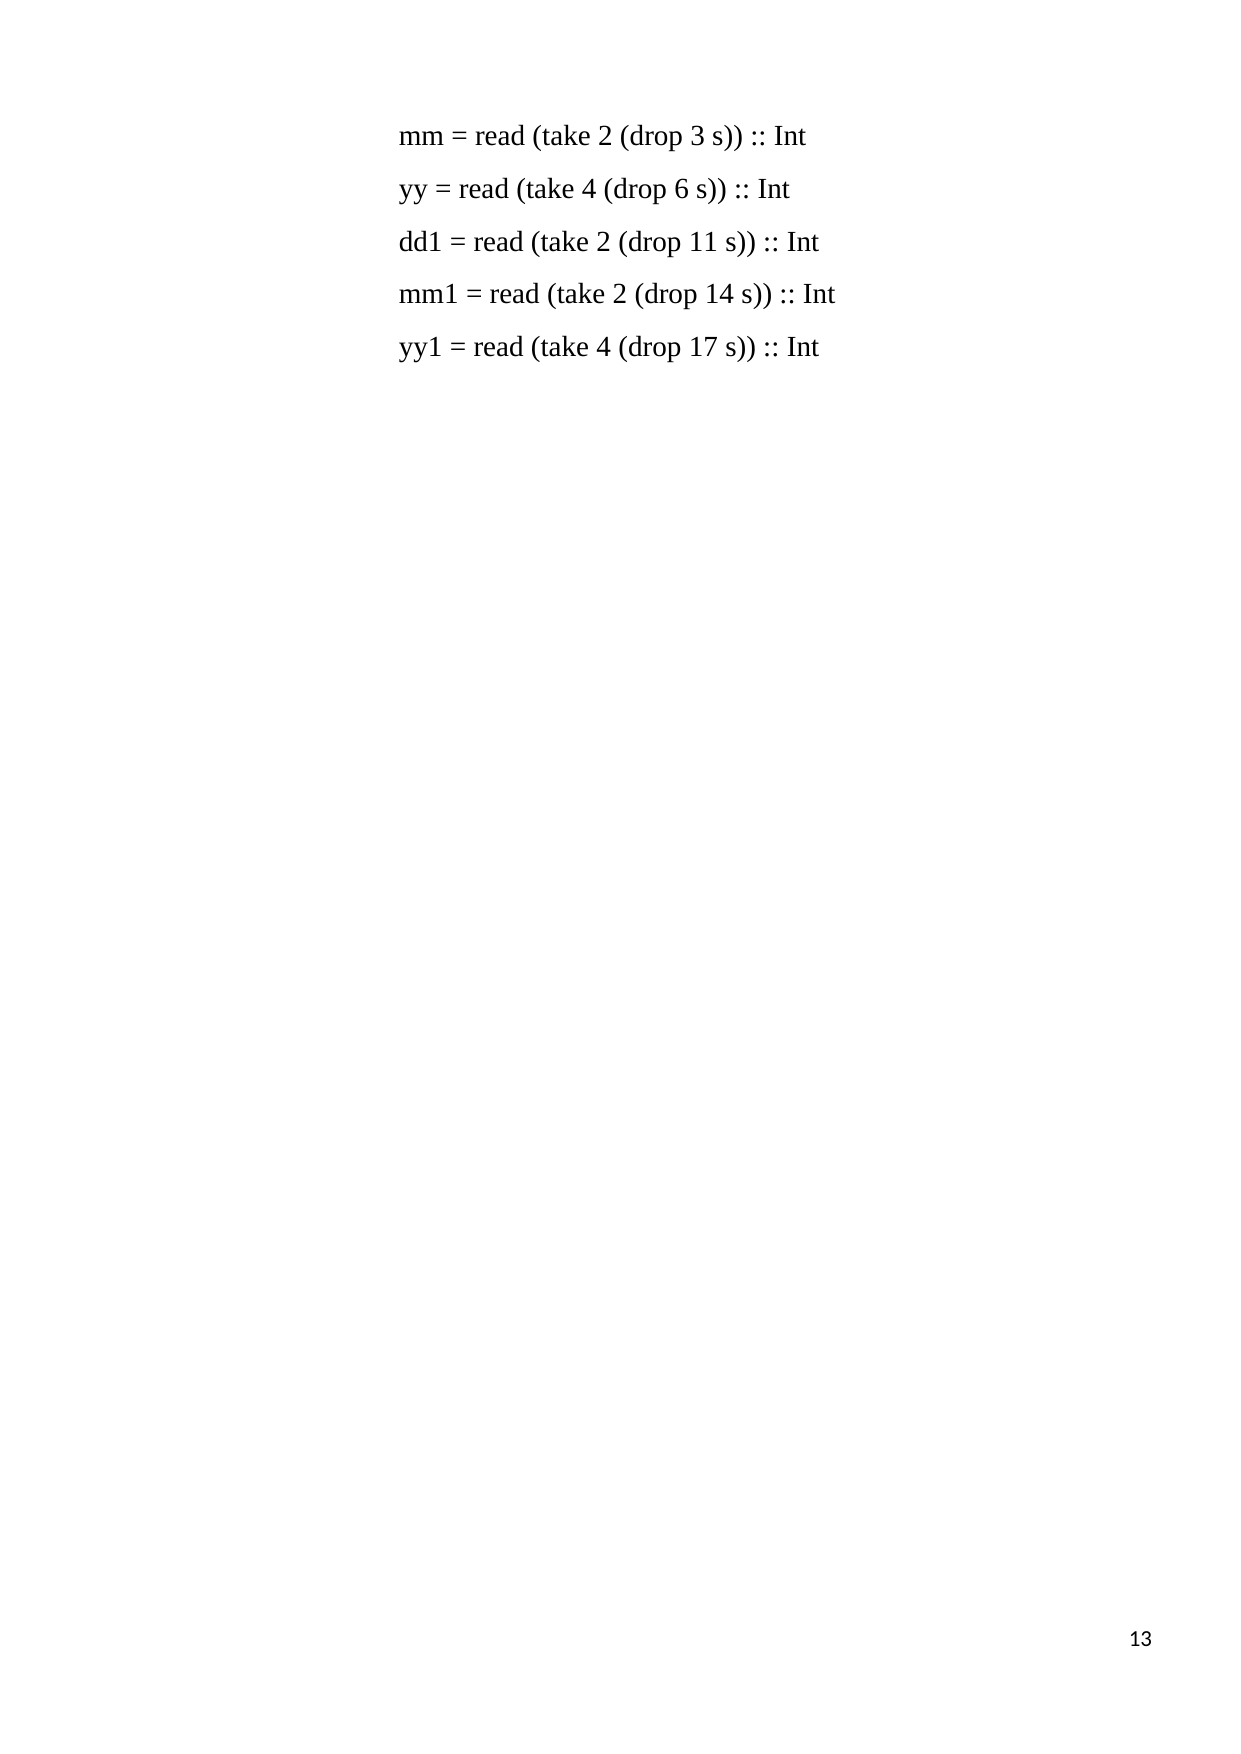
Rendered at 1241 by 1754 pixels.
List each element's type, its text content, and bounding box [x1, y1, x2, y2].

text mm = read (take 2 (drop 3 s)) :: Int [177, 118, 1152, 152]
text yy = read (take 4 (drop 6 s)) :: Int [177, 171, 1152, 204]
text mm1 = read (take 2 (drop 14 s)) :: Int [177, 277, 1152, 310]
text dd1 = read (take 2 (drop 11 s)) :: Int [177, 224, 1152, 257]
text yy1 = read (take 4 (drop 17 s)) :: Int [177, 329, 1152, 363]
